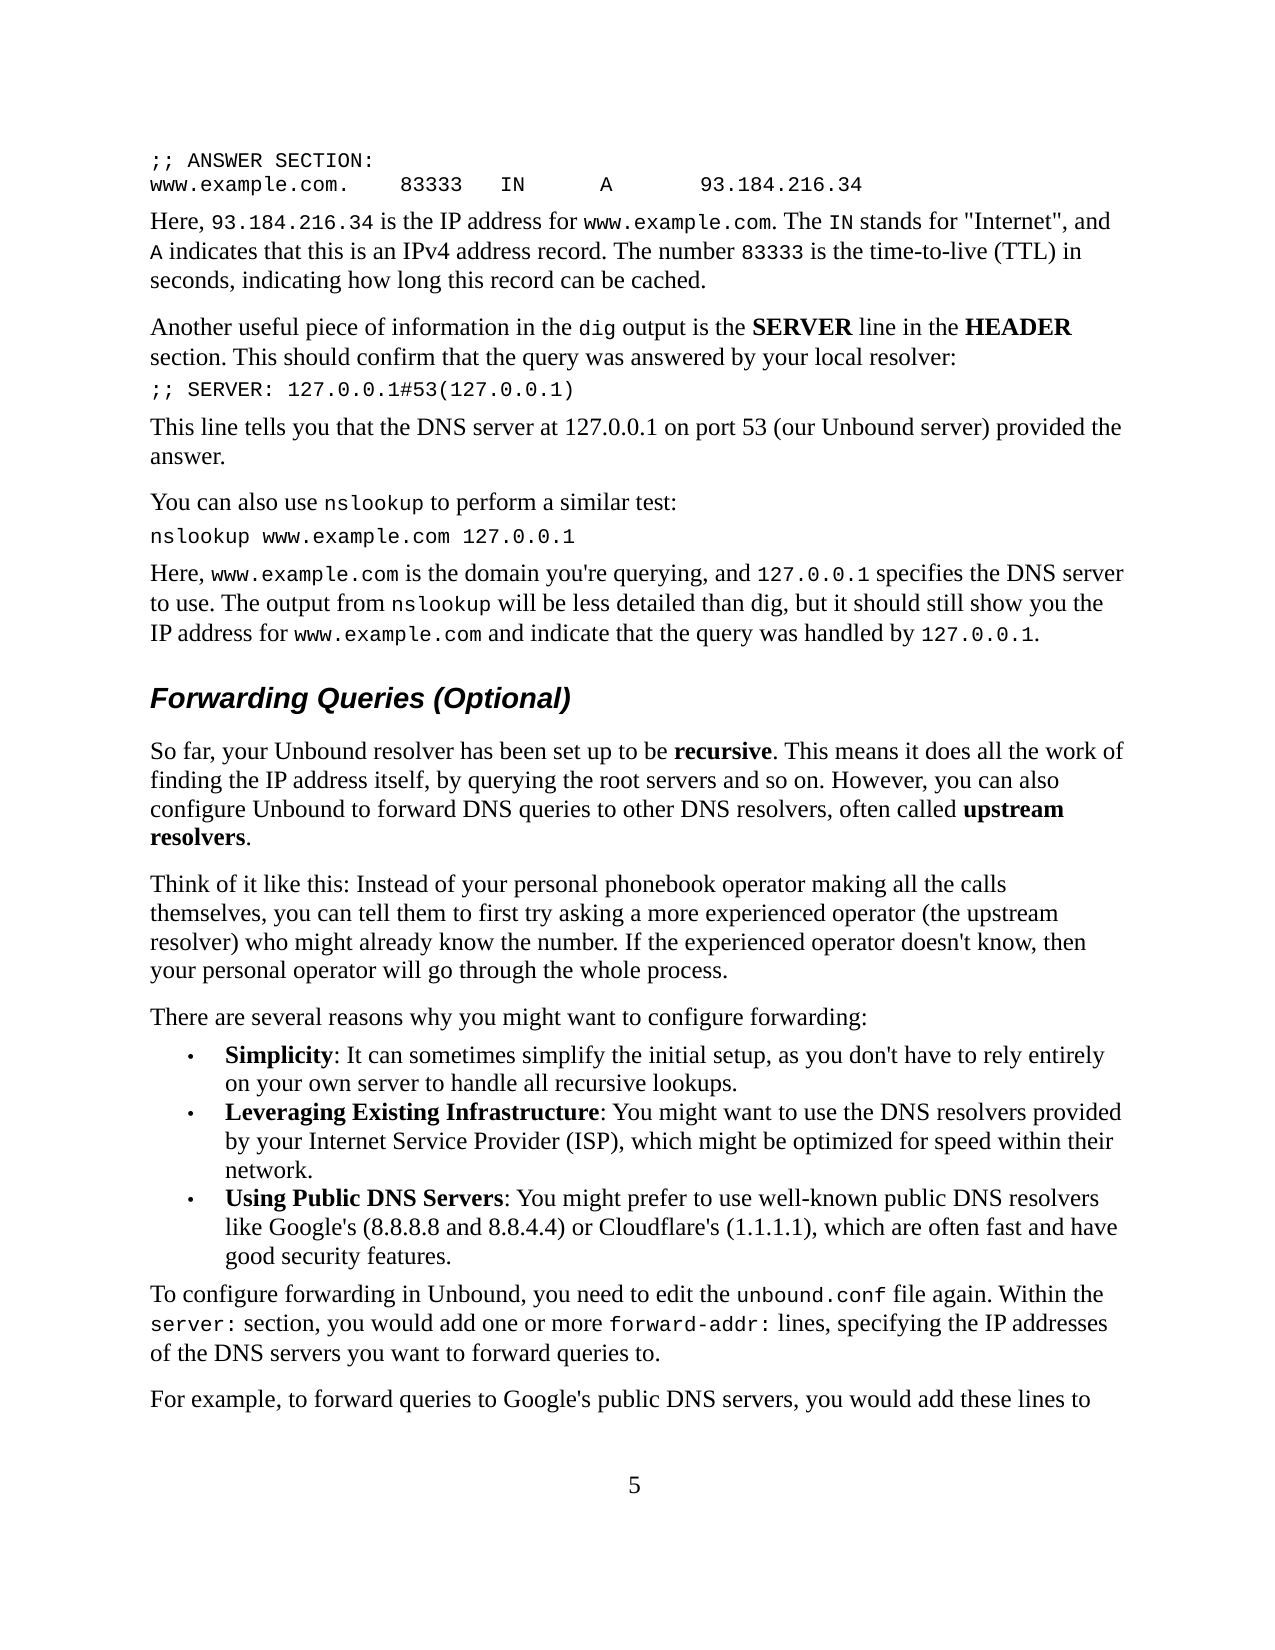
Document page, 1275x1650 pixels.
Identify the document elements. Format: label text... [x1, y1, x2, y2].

list Simplicity: It can sometimes simplify the initial setup, as you don't have to rely entirely on your own server to handle all recursive lookups. [187, 1040, 1125, 1097]
list Using Public DNS Servers: You might prefer to use well-known public DNS resolvers like Google's (8.8.8.8 and 8.8.4.4) or Cloudflare's (1.1.1.1), which are often fast and have good security features. [187, 1183, 1125, 1270]
text Another useful piece of information in the dig output is the SERVER line in the HEADER section. This should confirm that the query was answered by your local resolver: [150, 312, 1125, 370]
text ;; ANSWER SECTION: [150, 150, 1125, 174]
text There are several reasons why you might want to configure forwarding: [150, 1002, 1125, 1031]
text www.example.com. 83333 IN A 93.184.216.34 [150, 174, 1125, 197]
text Think of it like this: Instead of your personal phonebook operator making all the calls themselves, you can tell them to first try asking a more experienced operator (the upstream resolver) who might already know the number. If the experienced operator doesn't know, then your personal operator will go through the whole process. [150, 869, 1125, 984]
text So far, your Unbound resolver has been set up to be recursive. This means it does all the work of finding the IP address itself, by querying the root servers and so on. However, you can also configure Unbound to forward DNS queries to other DNS resolvers, often called upstream resolvers. [150, 736, 1125, 851]
text nslookup www.example.com 127.0.0.1 [150, 526, 1125, 549]
subtitle Forwarding Queries (Optional) [150, 681, 1125, 715]
text Here, www.example.com is the domain you're querying, and 127.0.0.1 specifies the DNS server to use. The output from nslookup will be less detailed than dig, but it should still show you the IP address for www.example.com and indicate that the query was handled by 127.0.0.1. [150, 558, 1125, 647]
text This line tells you that the DNS server at 127.0.0.1 on port 53 (our Unbound server) provided the answer. [150, 412, 1125, 469]
text Here, 93.184.216.34 is the IP address for www.example.com. The IN stands for "Internet", and A indicates that this is an IPv4 address record. The number 83333 is the time-to-live (TTL) in seconds, indicating how long this record can be cached. [150, 206, 1125, 294]
text You can also use nslookup to perform a similar test: [150, 487, 1125, 517]
text For example, to forward queries to Google's public DNS servers, you would add these lines to [150, 1384, 1125, 1413]
list Leveraging Existing Infrastructure: You might want to use the DNS resolvers provided by your Internet Service Provider (ISP), which might be optimized for speed within their network. [187, 1097, 1125, 1183]
text ;; SERVER: 127.0.0.1#53(127.0.0.1) [150, 379, 1125, 403]
text To configure forwarding in Unbound, you need to edit the unbound.conf file again. Within the server: section, you would add one or more forward-addr: lines, specifying the IP addresses of the DNS servers you want to forward queries to. [150, 1279, 1125, 1367]
